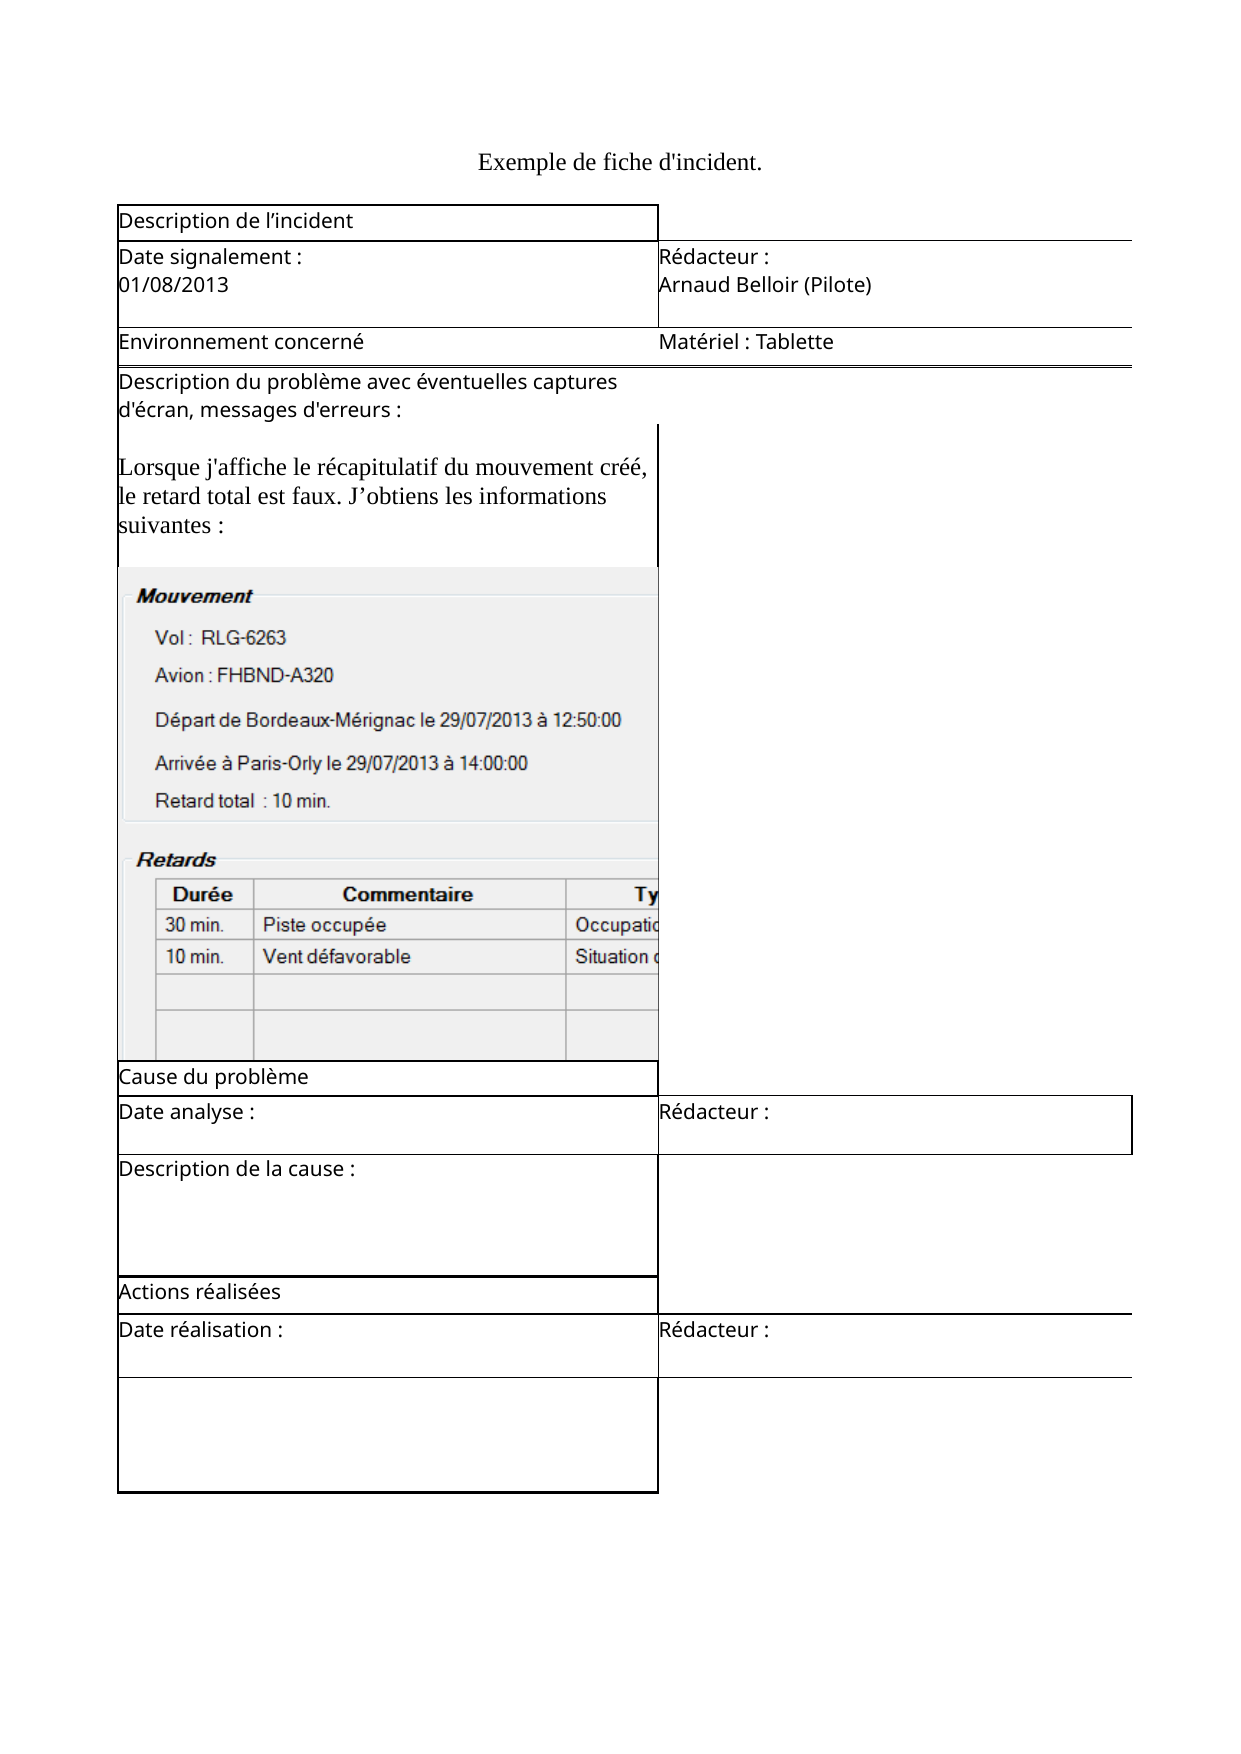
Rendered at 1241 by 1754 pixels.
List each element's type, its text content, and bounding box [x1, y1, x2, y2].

table_header [659, 204, 1132, 240]
table_cell Rédacteur : [659, 1315, 1132, 1377]
table_cell [658, 368, 1132, 424]
table_cell Rédacteur : Arnaud Belloir (Pilote) [659, 241, 1132, 327]
table_cell Date réalisation : [119, 1315, 658, 1377]
table_cell [659, 1378, 1132, 1491]
table_cell Environnement concerné [119, 328, 658, 364]
table_cell Rédacteur : [659, 1096, 1131, 1154]
picture [118, 567, 659, 1060]
table_cell [659, 1275, 1132, 1313]
table_cell [659, 424, 1132, 1060]
table_cell [119, 1378, 657, 1491]
table_cell [119, 1183, 657, 1275]
table_cell [659, 1183, 1132, 1275]
table_cell [659, 1155, 1132, 1183]
text Exemple de fiche d'incident. [118, 147, 1122, 176]
table_cell Date signalement : 01/08/2013 [119, 242, 658, 327]
table_cell Description de la cause : [119, 1155, 657, 1183]
table_cell [659, 1060, 1132, 1095]
table_cell Cause du problème [119, 1062, 657, 1095]
table_cell Lorsque j'affiche le récapitulatif du mouvement créé, le retard total est faux. J’obtiens les informations suivantes : [119, 424, 657, 567]
table_cell Date analyse : [119, 1097, 658, 1154]
table_cell Actions réalisées [119, 1278, 657, 1313]
table_header Description de l’incident [119, 206, 657, 240]
table_cell Matériel : Tablette [658, 328, 1132, 364]
table_cell Description du problème avec éventuelles captures d'écran, messages d'erreurs : [119, 368, 658, 424]
